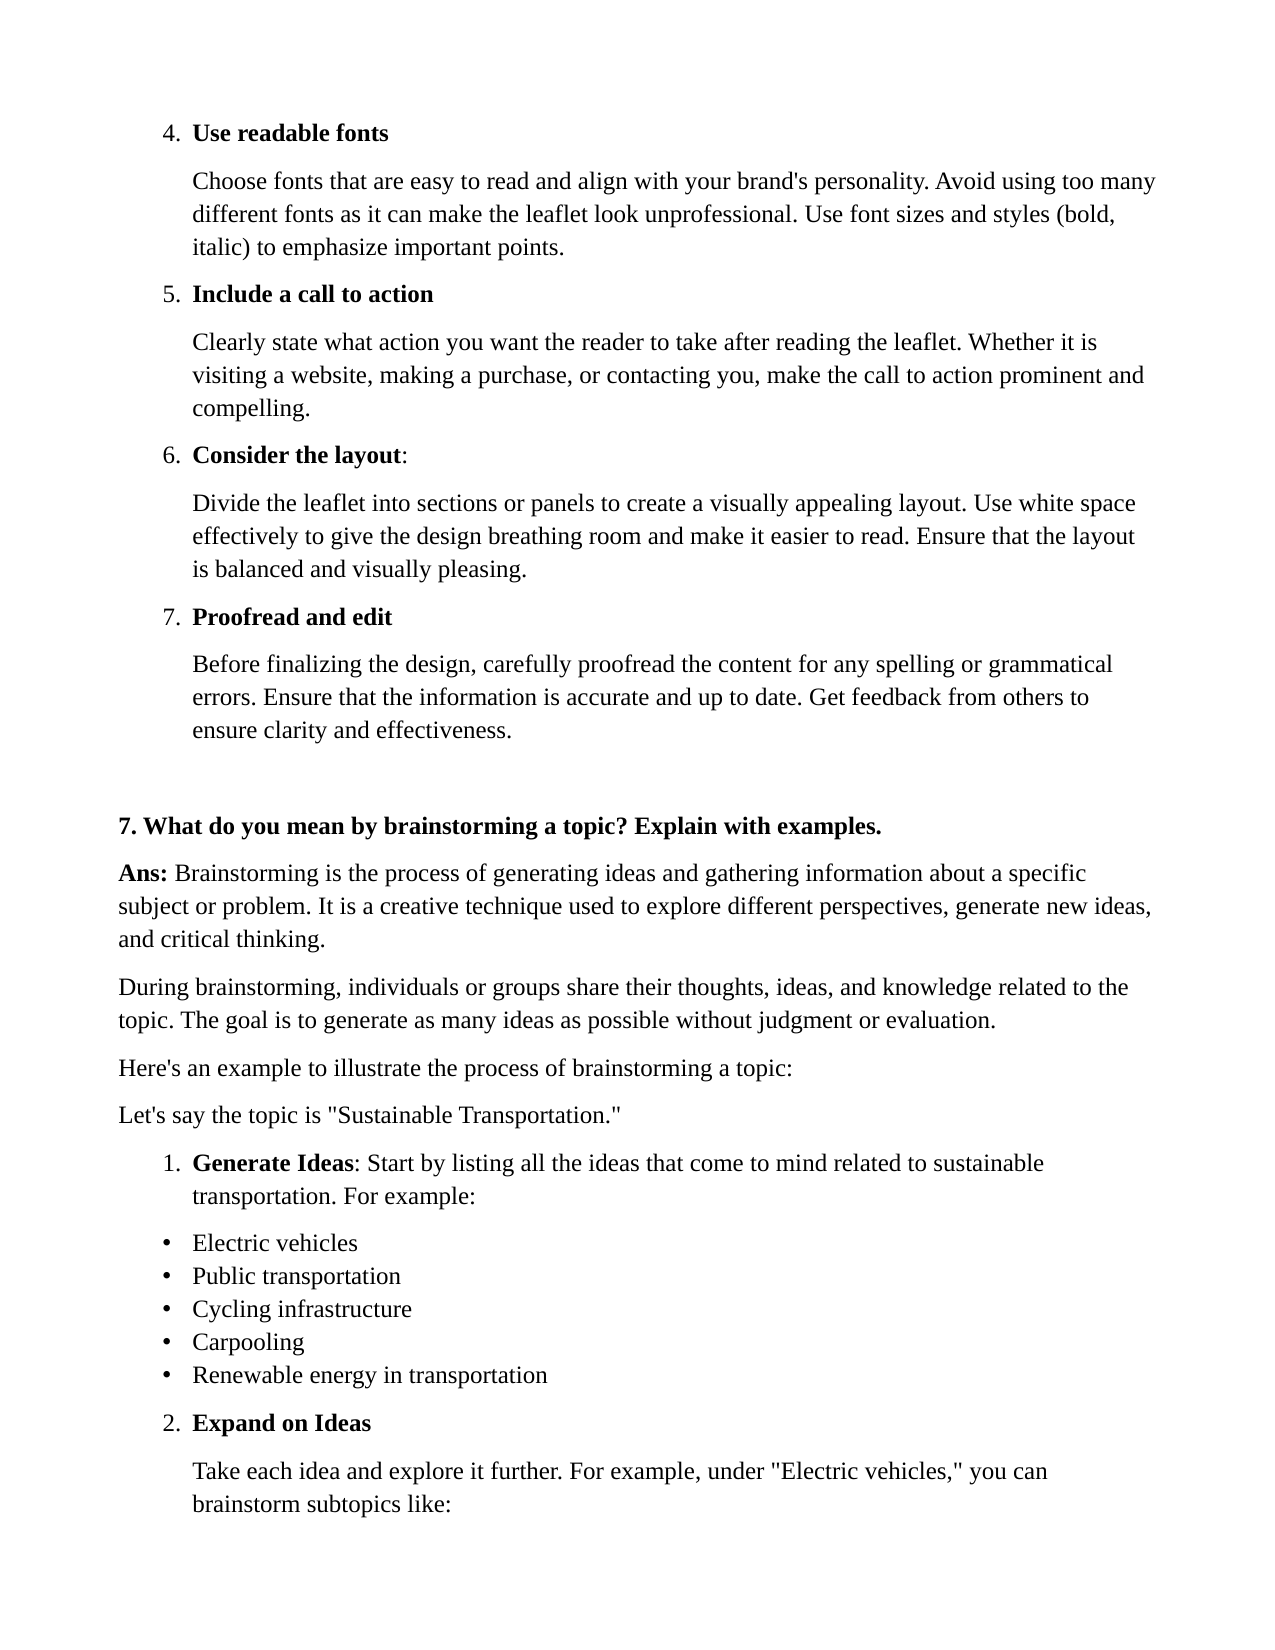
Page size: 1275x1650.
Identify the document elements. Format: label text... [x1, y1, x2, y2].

text 7. What do you mean by brainstorming a topic? Explain with examples. [118, 811, 1157, 839]
list Use readable fonts [162, 118, 1157, 147]
text Here's an example to illustrate the process of brainstorming a topic: [118, 1053, 1157, 1081]
list Renewable energy in transportation [162, 1361, 1157, 1389]
list Carpooling [162, 1327, 1157, 1356]
list Electric vehicles [162, 1228, 1157, 1257]
text Ans: Brainstorming is the process of generating ideas and gathering information about a specific subject or problem. It is a creative technique used to explore different perspectives, generate new ideas, and critical thinking. [118, 858, 1157, 953]
list Generate Ideas: Start by listing all the ideas that come to mind related to sustainable transportation. For example: [162, 1148, 1157, 1209]
list Proofread and edit [162, 602, 1157, 631]
list Public transportation [162, 1261, 1157, 1290]
text During brainstorming, individuals or groups share their thoughts, ideas, and knowledge related to the topic. The goal is to generate as many ideas as possible without judgment or evaluation. [118, 972, 1157, 1034]
list Divide the leaflet into sections or panels to create a visually appealing layout. Use white space effectively to give the design breathing room and make it easier to read. Ensure that the layout is balanced and visually pleasing. [162, 488, 1157, 583]
text Let's say the topic is "Sustainable Transportation." [118, 1100, 1157, 1129]
list Choose fonts that are easy to read and align with your brand's personality. Avoid using too many different fonts as it can make the leaflet look unprofessional. Use font sizes and styles (bold, italic) to emphasize important points. [162, 166, 1157, 261]
list Clearly state what action you want the reader to take after reading the leaflet. Whether it is visiting a website, making a purchase, or contacting you, make the call to action prominent and compelling. [162, 327, 1157, 422]
list Expand on Ideas [162, 1408, 1157, 1437]
list Cycling infrastructure [162, 1294, 1157, 1323]
list Consider the layout: [162, 441, 1157, 469]
list Take each idea and explore it further. For example, under "Electric vehicles," you can brainstorm subtopics like: [162, 1456, 1157, 1517]
list Before finalizing the design, carefully proofread the content for any spelling or grammatical errors. Ensure that the information is accurate and up to date. Get feedback from others to ensure clarity and effectiveness. [162, 649, 1157, 744]
list Include a call to action [162, 279, 1157, 308]
